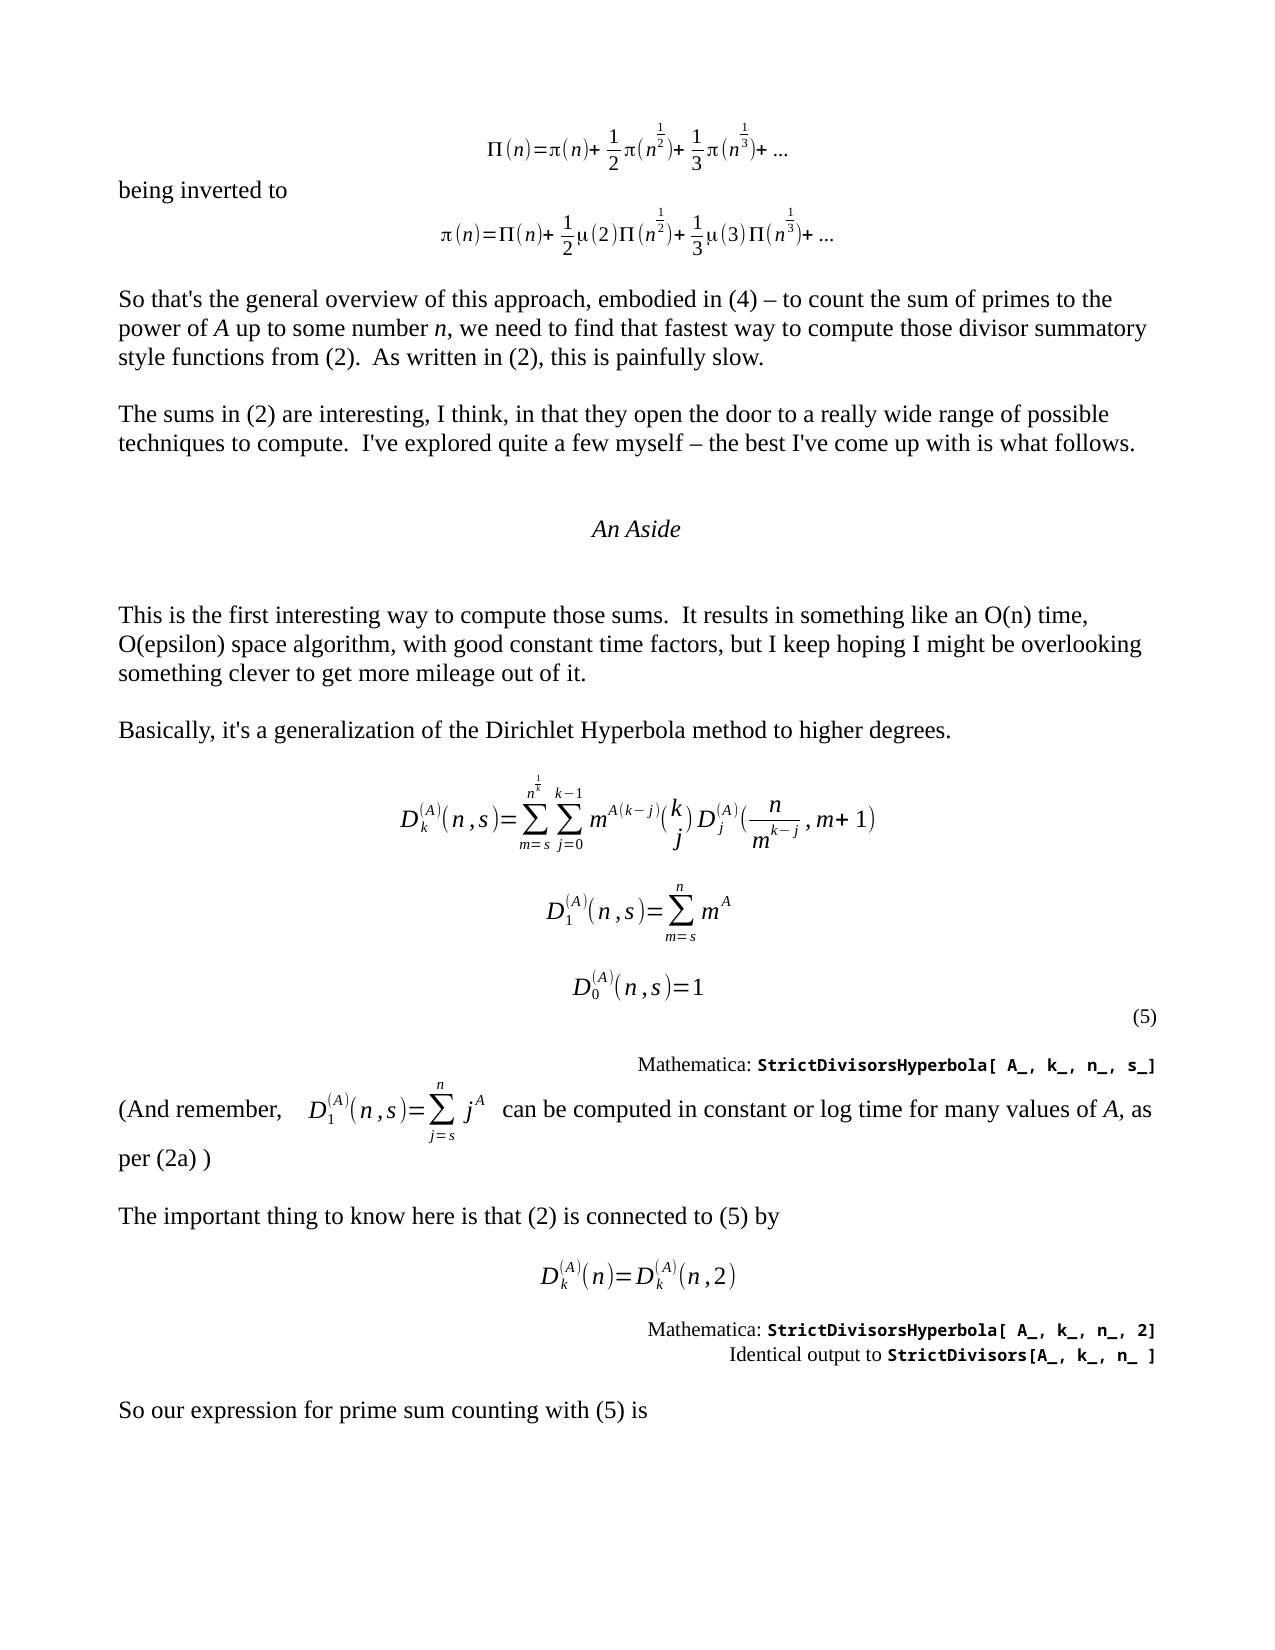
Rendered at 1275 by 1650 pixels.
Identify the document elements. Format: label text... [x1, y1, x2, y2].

text The important thing to know here is that (2) is connected to (5) by [118, 1201, 1157, 1229]
text Basically, it's a generalization of the Dirichlet Hyperbola method to higher degrees. [118, 716, 1157, 744]
text Identical output to StrictDivisors[A_, k_, n_ ] [118, 1342, 1157, 1366]
text So our expression for prime sum counting with (5) is [118, 1395, 1157, 1424]
text Mathematica: StrictDivisorsHyperbola[ A_, k_, n_, s_] [118, 1052, 1157, 1076]
text So that's the general overview of this approach, embodied in (4) – to count the sum of primes to the power of A up to some number n, we need to find that fastest way to compute those divisor summatory style functions from (2). As written in (2), this is painfully slow. [118, 284, 1157, 371]
text An Aside [118, 514, 1157, 543]
text (5) [118, 1003, 1157, 1028]
text being inverted to [118, 175, 1157, 203]
text (And remember, can be computed in constant or log time for many values of A, as per (2a) ) [118, 1076, 1157, 1172]
text The sums in (2) are interesting, I think, in that they open the door to a really wide range of possible techniques to compute. I've explored quite a few myself – the best I've come up with is what follows. [118, 399, 1157, 457]
text This is the first interesting way to compute those sums. It results in something like an O(n) time, O(epsilon) space algorithm, with good constant time factors, but I keep hoping I might be overlooking something clever to get more mileage out of it. [118, 601, 1157, 687]
text Mathematica: StrictDivisorsHyperbola[ A_, k_, n_, 2] [118, 1317, 1157, 1342]
